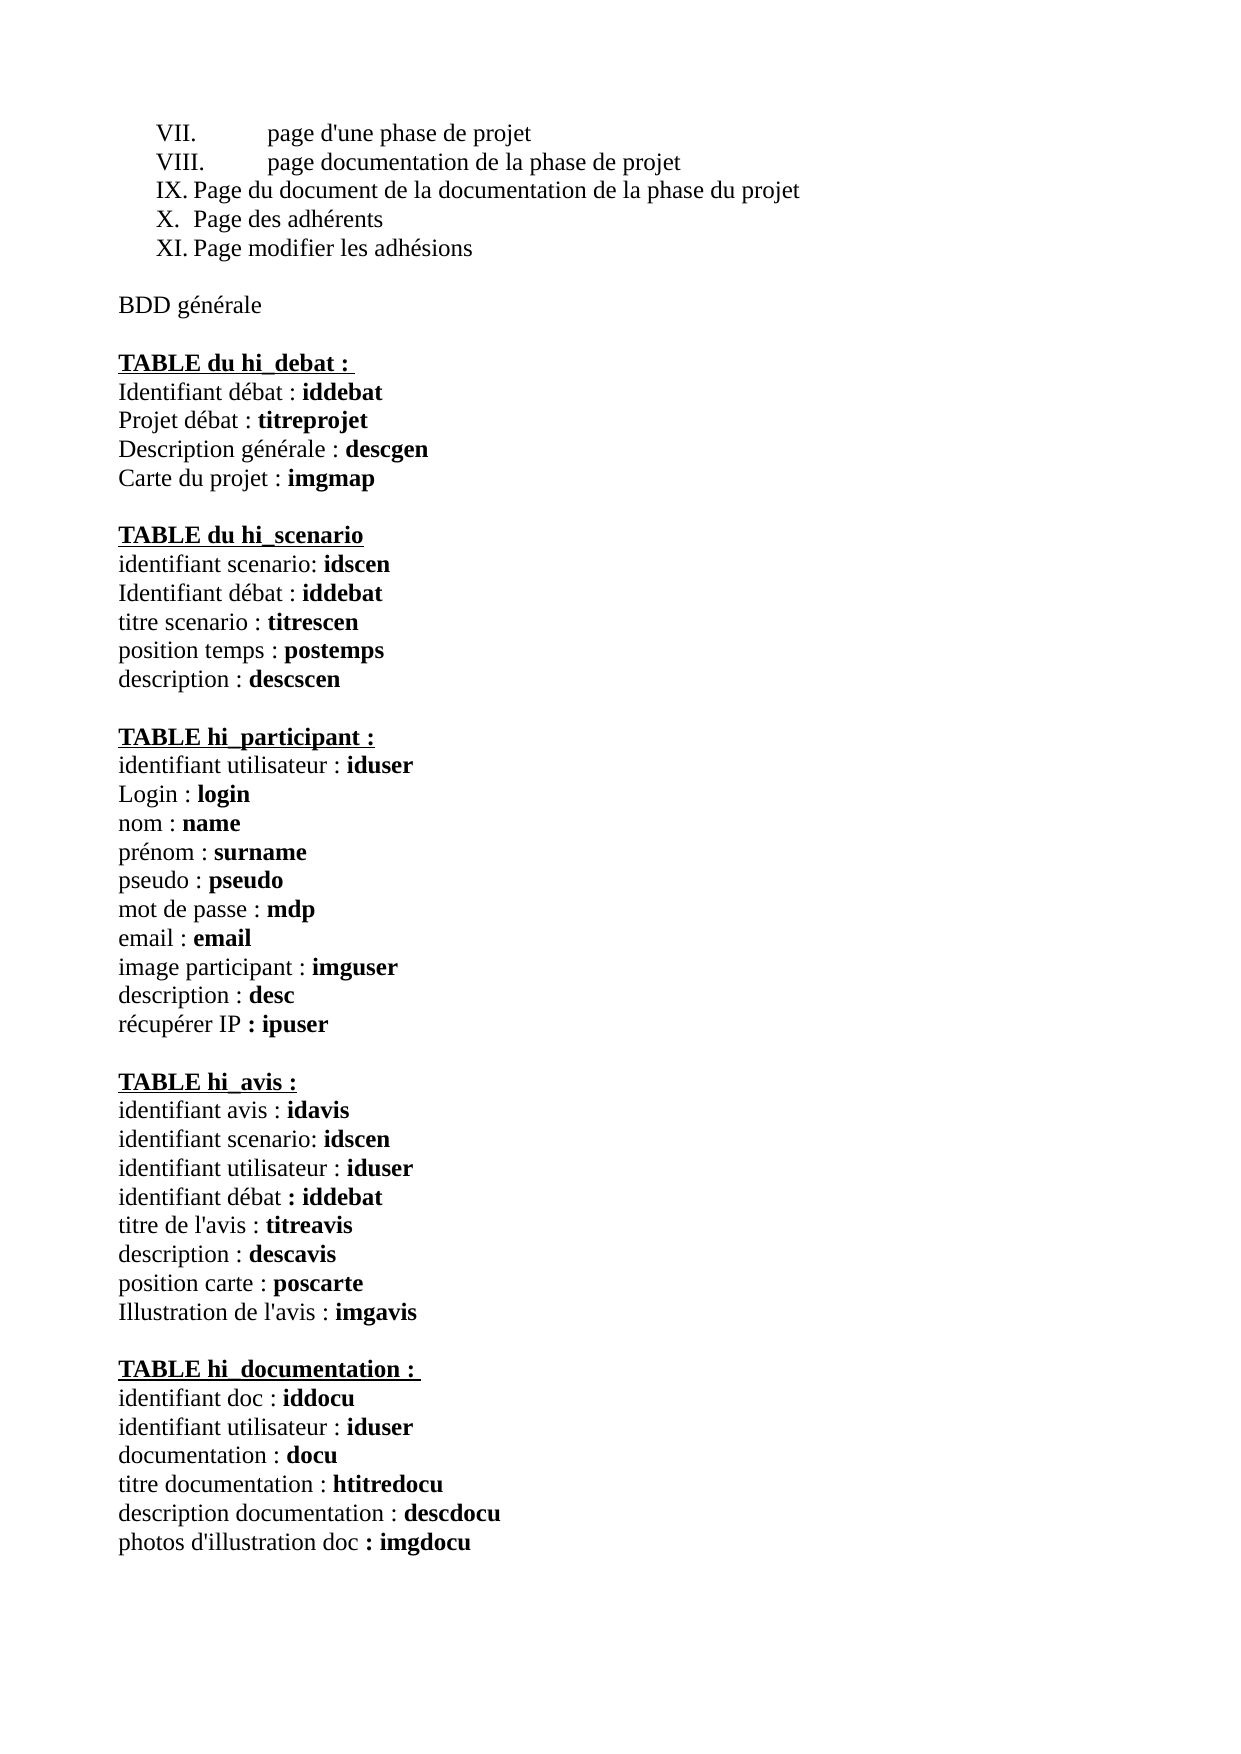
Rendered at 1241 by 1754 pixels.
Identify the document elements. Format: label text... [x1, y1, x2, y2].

list page documentation de la phase de projet [156, 147, 1122, 176]
text position carte : poscarte [118, 1268, 1122, 1297]
text documentation : docu [118, 1441, 1122, 1469]
text position temps : postemps [118, 636, 1122, 664]
text pseudo : pseudo [118, 866, 1122, 894]
text TABLE du hi_scenario [118, 521, 1122, 549]
list Page modifier les adhésions [156, 233, 1122, 262]
text récupérer IP : ipuser [118, 1009, 1122, 1038]
text titre scenario : titrescen [118, 607, 1122, 636]
text TABLE du hi_debat : [118, 348, 1122, 377]
text photos d'illustration doc : imgdocu [118, 1527, 1122, 1556]
text identifiant utilisateur : iduser [118, 751, 1122, 779]
text identifiant scenario: idscen [118, 549, 1122, 578]
text TABLE hi_participant : [118, 722, 1122, 751]
text description documentation : descdocu [118, 1498, 1122, 1527]
text image participant : imguser [118, 952, 1122, 981]
list page d'une phase de projet [156, 118, 1122, 147]
text Description générale : descgen [118, 434, 1122, 463]
text Carte du projet : imgmap [118, 463, 1122, 492]
text prénom : surname [118, 837, 1122, 866]
text description : descavis [118, 1239, 1122, 1268]
list Page des adhérents [156, 204, 1122, 233]
text Login : login [118, 779, 1122, 808]
text BDD générale [118, 291, 1122, 319]
text Identifiant débat : iddebat [118, 377, 1122, 406]
text email : email [118, 923, 1122, 952]
list Page du document de la documentation de la phase du projet [156, 176, 1122, 204]
text identifiant scenario: idscen [118, 1124, 1122, 1153]
text identifiant utilisateur : iduser [118, 1153, 1122, 1182]
text TABLE hi_documentation : [118, 1354, 1122, 1383]
text identifiant utilisateur : iduser [118, 1412, 1122, 1441]
text Illustration de l'avis : imgavis [118, 1297, 1122, 1326]
text description : desc [118, 981, 1122, 1009]
text nom : name [118, 808, 1122, 837]
text identifiant débat : iddebat [118, 1182, 1122, 1211]
text description : descscen [118, 664, 1122, 693]
text titre documentation : htitredocu [118, 1469, 1122, 1498]
text identifiant doc : iddocu [118, 1383, 1122, 1412]
text mot de passe : mdp [118, 894, 1122, 923]
text Projet débat : titreprojet [118, 406, 1122, 434]
text Identifiant débat : iddebat [118, 578, 1122, 607]
text identifiant avis : idavis [118, 1096, 1122, 1124]
text titre de l'avis : titreavis [118, 1211, 1122, 1239]
text TABLE hi_avis : [118, 1067, 1122, 1096]
